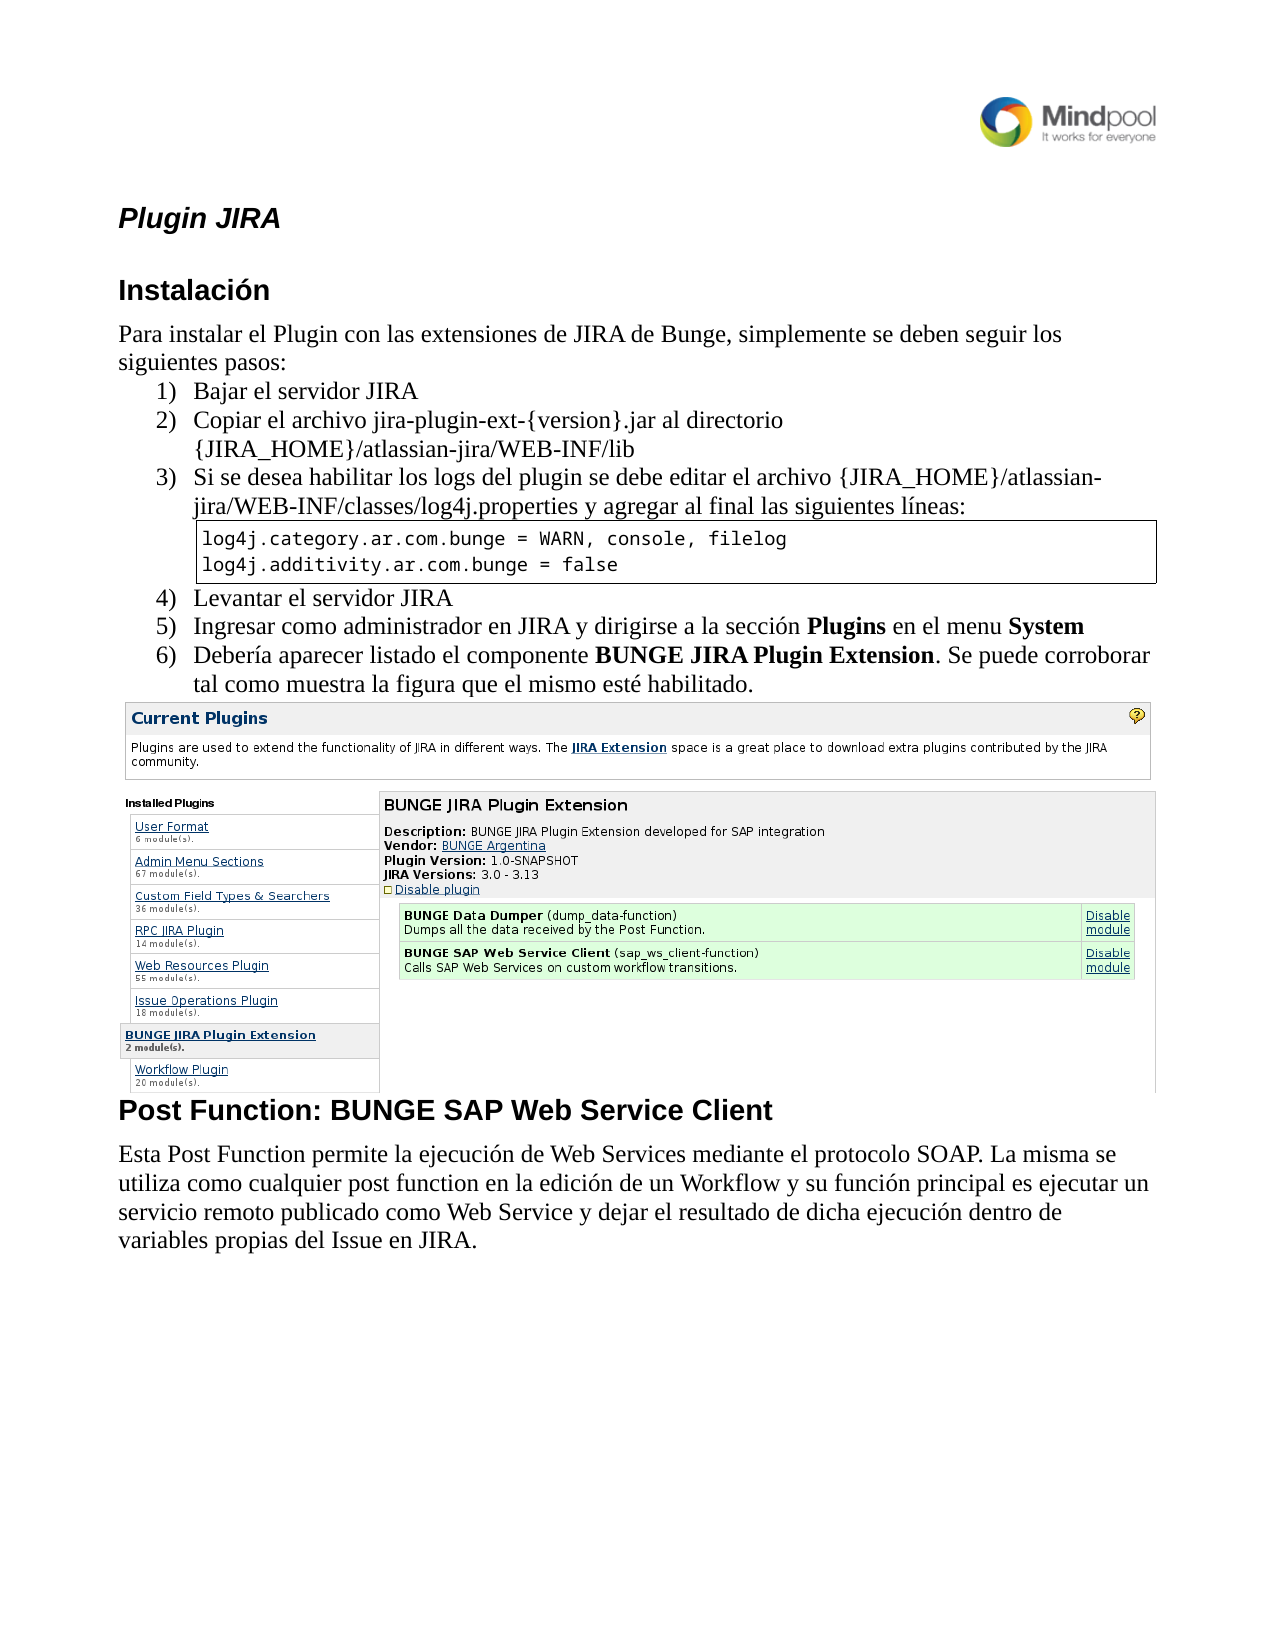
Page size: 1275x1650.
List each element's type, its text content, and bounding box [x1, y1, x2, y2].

list Bajar el servidor JIRA [156, 376, 1157, 405]
list Si se desea habilitar los logs del plugin se debe editar el archivo {JIRA_HOME}/atlassian-jira/WEB-INF/classes/log4j.properties y agregar al final las siguientes líneas: [156, 462, 1157, 520]
list Ingresar como administrador en JIRA y dirigirse a la sección Plugins en el menu System [156, 611, 1157, 640]
list Levantar el servidor JIRA [156, 583, 1157, 611]
list Debería aparecer listado el componente BUNGE JIRA Plugin Extension. Se puede corroborar tal como muestra la figura que el mismo esté habilitado. [156, 640, 1157, 697]
text Esta Post Function permite la ejecución de Web Services mediante el protocolo SOAP. La misma se utiliza como cualquier post function en la edición de un Workflow y su función principal es ejecutar un servicio remoto publicado como Web Service y dejar el resultado de dicha ejecución dentro de variables propias del Issue en JIRA. [118, 1139, 1157, 1254]
subtitle Post Function: BUNGE SAP Web Service Client [118, 1093, 1157, 1127]
list Copiar el archivo jira-plugin-ext-{version}.jar al directorio {JIRA_HOME}/atlassian-jira/WEB-INF/lib [156, 405, 1157, 462]
picture [980, 97, 1156, 147]
subtitle Plugin JIRA [118, 202, 1157, 235]
table_header log4j.category.ar.com.bunge = WARN, console, filelog log4j.additivity.ar.com.bunge = false [197, 521, 1156, 582]
picture [118, 697, 1157, 1093]
text Para instalar el Plugin con las extensiones de JIRA de Bunge, simplemente se deben seguir los siguientes pasos: [118, 319, 1157, 376]
subtitle Instalación [118, 273, 1157, 306]
